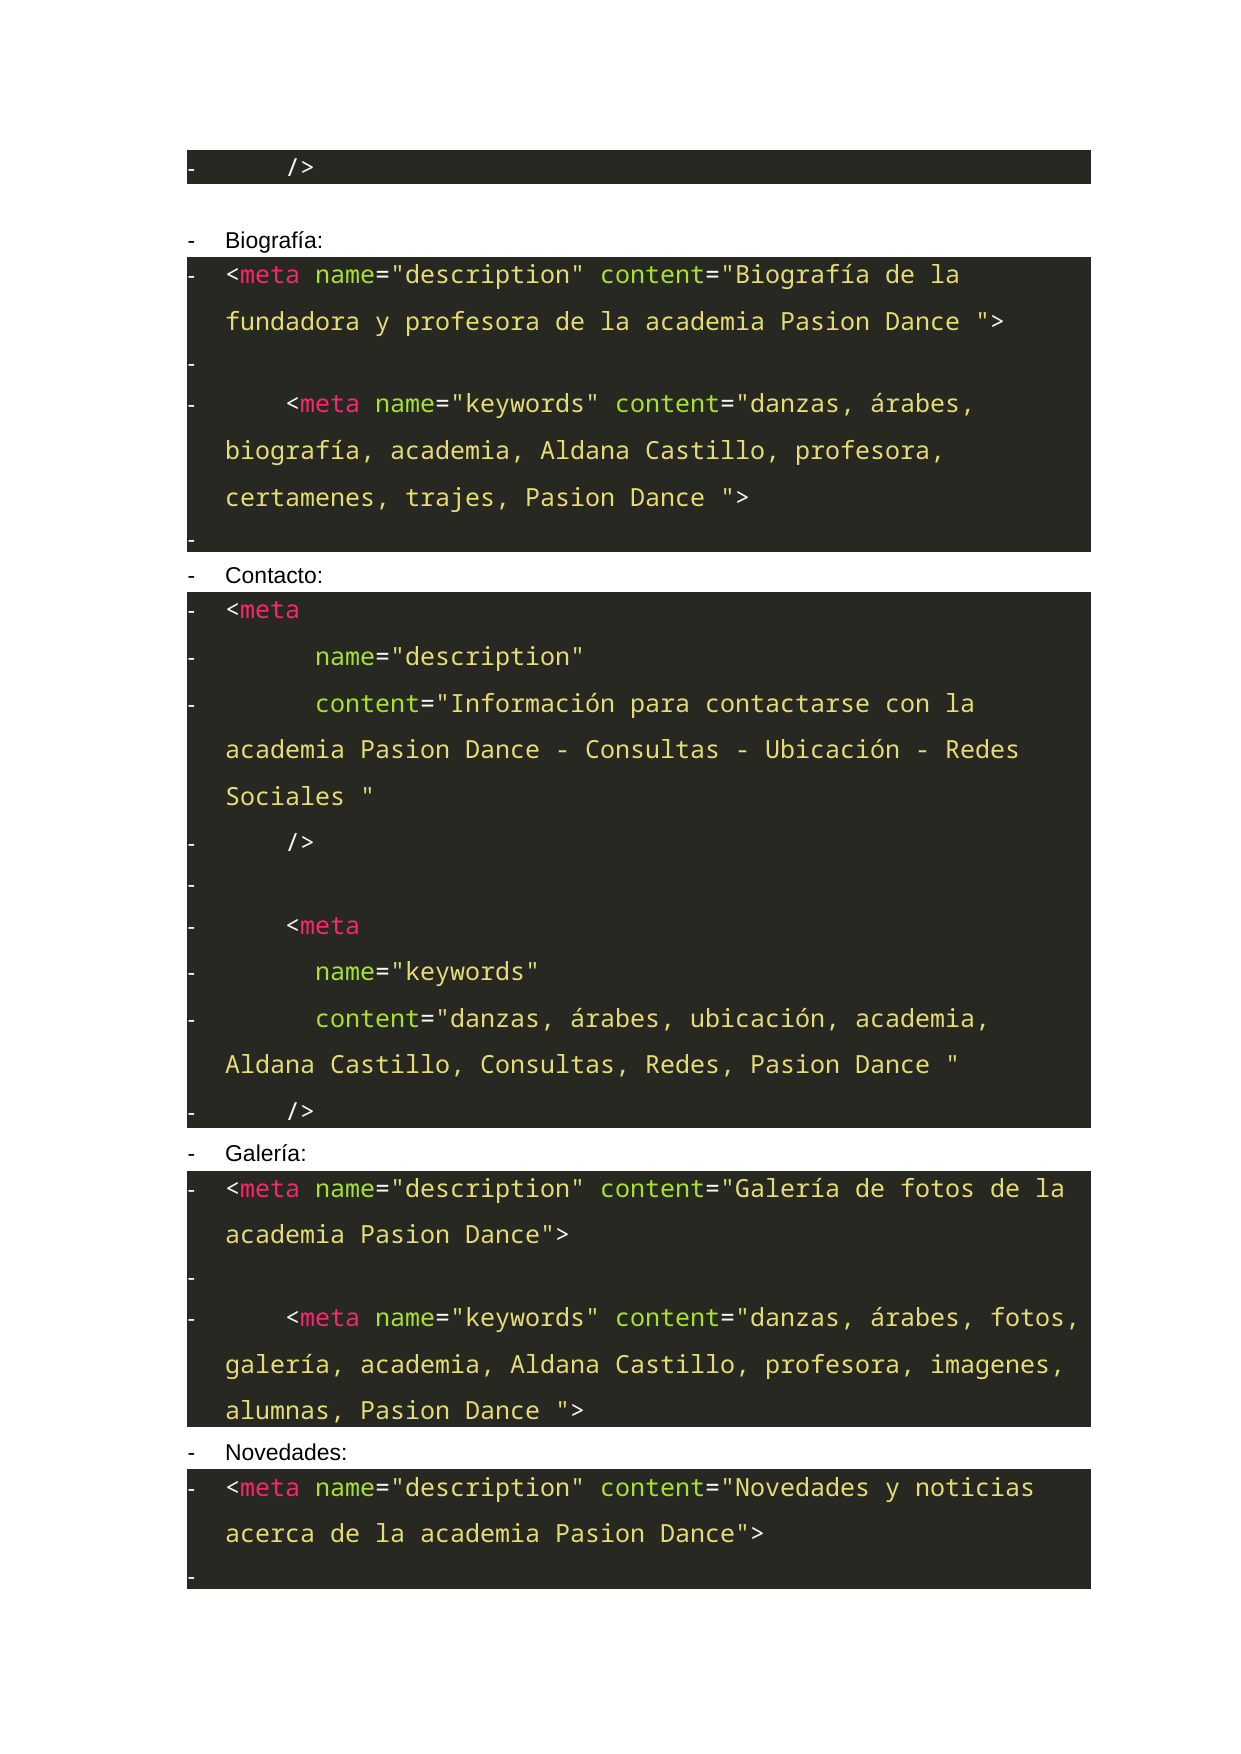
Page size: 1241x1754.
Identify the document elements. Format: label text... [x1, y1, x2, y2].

list <meta [187, 907, 1091, 942]
list Biografía: [187, 227, 1091, 253]
list <meta name="description" content="Biografía de la fundadora y profesora de la academia Pasion Dance "> [187, 257, 1091, 338]
list content="danzas, árabes, ubicación, academia, Aldana Castillo, Consultas, Redes, Pasion Dance " [187, 1001, 1091, 1081]
list <meta [187, 592, 1091, 626]
list /> [187, 150, 1091, 184]
list name="description" [187, 639, 1091, 673]
list <meta name="keywords" content="danzas, árabes, biografía, academia, Aldana Castillo, profesora, certamenes, trajes, Pasion Dance "> [187, 386, 1091, 513]
list Novedades: [187, 1439, 1091, 1466]
list content="Información para contactarse con la academia Pasion Dance - Consultas - Ubicación - Redes Sociales " [187, 685, 1091, 812]
list name="keywords" [187, 954, 1091, 988]
list <meta name="description" content="Novedades y noticias acerca de la academia Pasion Dance"> [187, 1469, 1091, 1550]
list /> [187, 1094, 1091, 1128]
list Galería: [187, 1140, 1091, 1167]
list Contacto: [187, 562, 1091, 588]
list <meta name="keywords" content="danzas, árabes, fotos, galería, academia, Aldana Castillo, profesora, imagenes, alumnas, Pasion Dance "> [187, 1300, 1091, 1427]
list <meta name="description" content="Galería de fotos de la academia Pasion Dance"> [187, 1171, 1091, 1251]
list /> [187, 825, 1091, 859]
